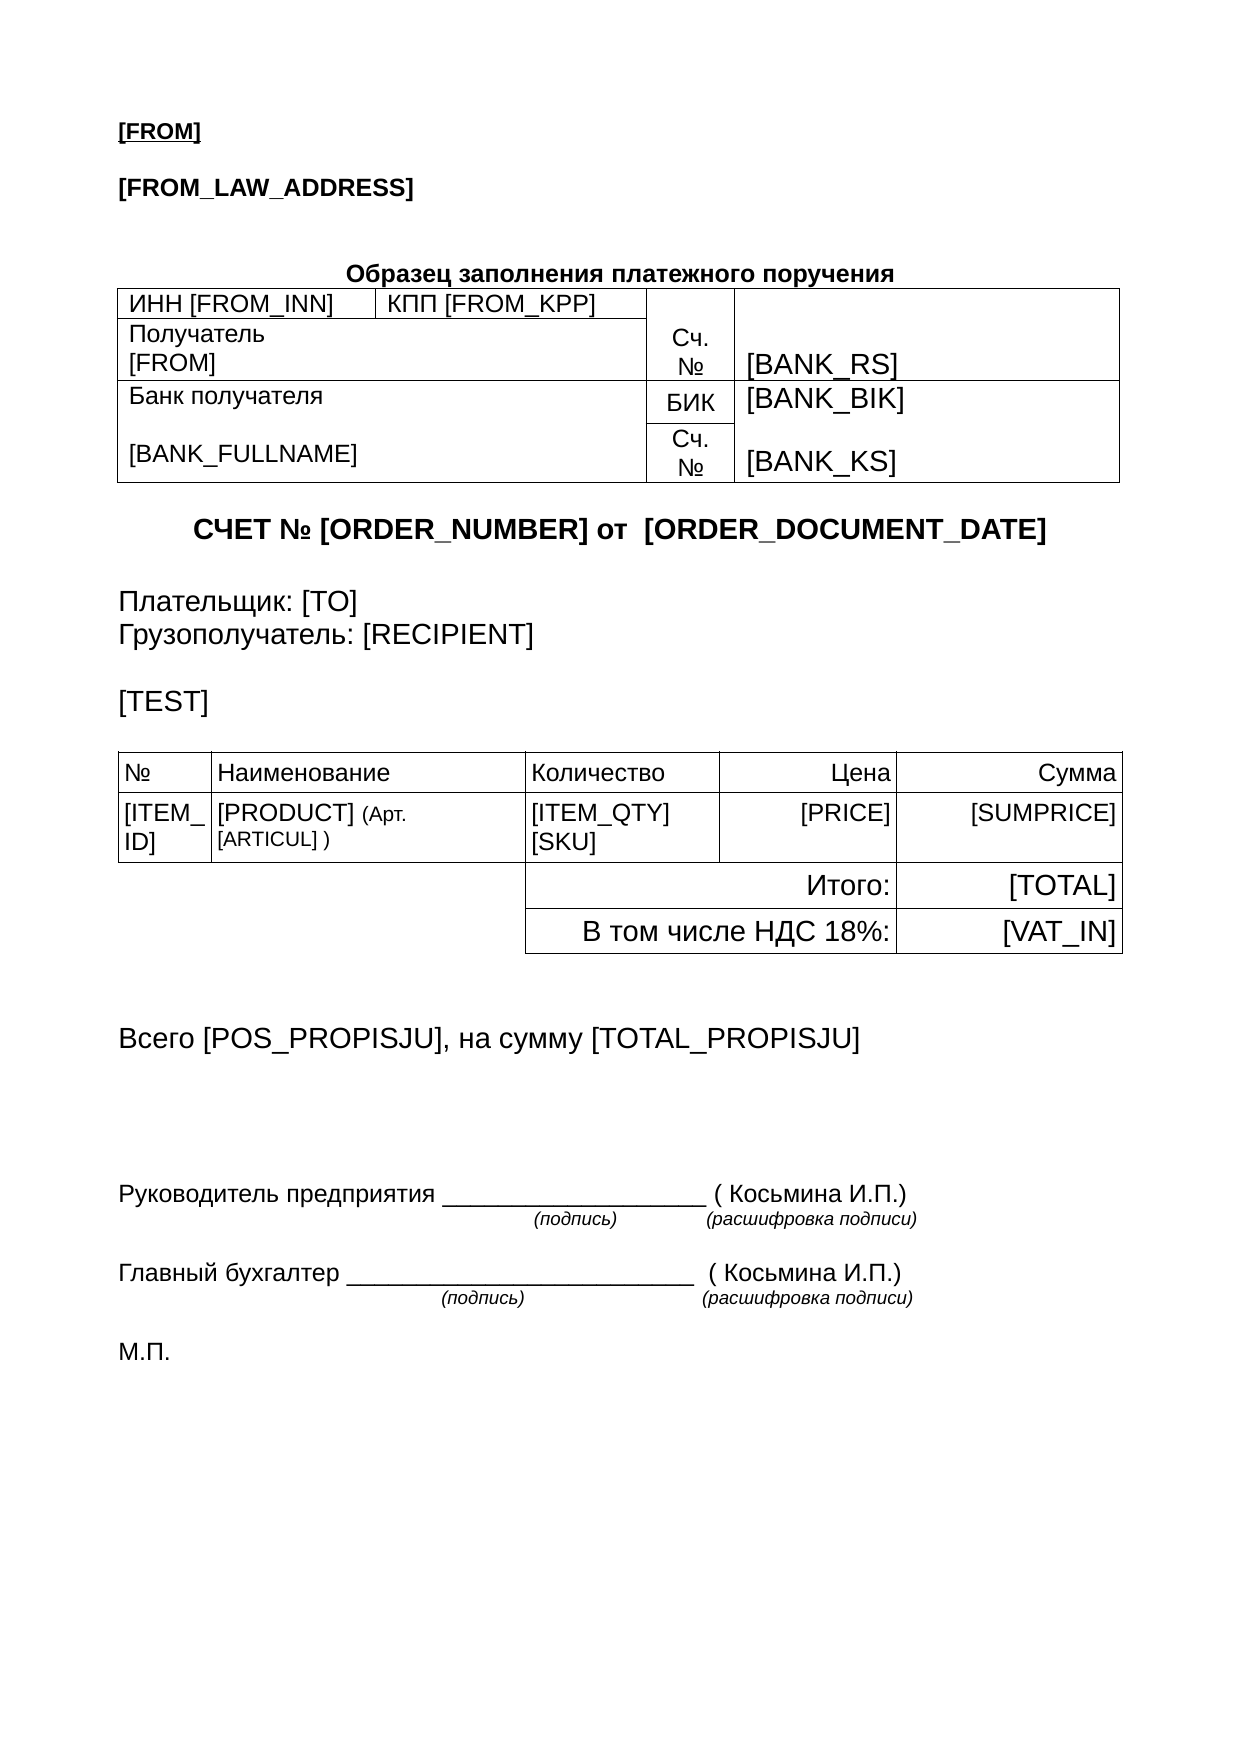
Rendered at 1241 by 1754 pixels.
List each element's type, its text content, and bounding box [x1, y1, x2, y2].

table_cell [BANK_BIK] [BANK_KS] [735, 381, 1119, 482]
table_header Сч. № [647, 289, 734, 380]
text СЧЕТ № [ORDER_NUMBER] от [ORDER_DOCUMENT_DATE] [118, 512, 1122, 545]
text Плательщик: [TO] [118, 584, 1122, 617]
text Главный бухгалтер _________________________ ( Косьмина И.П.) [118, 1258, 1122, 1287]
text [FROM] [118, 118, 1122, 144]
table_cell [118, 908, 525, 953]
text [TEST] [118, 684, 1122, 718]
table_cell [ITEM_QTY] [SKU] [526, 793, 719, 862]
table_cell Получатель [FROM] [118, 319, 646, 380]
table_header Итого: [526, 863, 896, 908]
table_cell [ITEM_ID] [119, 793, 211, 862]
table_header Сумма [897, 753, 1122, 792]
text М.П. [118, 1337, 1122, 1366]
table_cell Банк получателя [BANK_FULLNAME] [118, 381, 646, 482]
table_cell [PRODUCT] (Арт.[ARTICUL] ) [212, 793, 525, 862]
table_header [TOTAL] [897, 863, 1122, 908]
table_cell Сч. № [647, 424, 734, 482]
text Грузополучатель: [RECIPIENT] [118, 617, 1122, 651]
text (подпись) (расшифровка подписи) [456, 1208, 1122, 1229]
table_cell [SUMPRICE] [897, 793, 1122, 862]
table_cell [VAT_IN] [897, 909, 1122, 953]
table_header Наименование [212, 753, 525, 792]
text [FROM_LAW_ADDRESS] [118, 173, 1122, 202]
table_cell [PRICE] [720, 793, 896, 862]
text Руководитель предприятия ___________________ ( Косьмина И.П.) [118, 1179, 1122, 1208]
text Образец заполнения платежного поручения [118, 259, 1122, 288]
table_header Количество [526, 753, 719, 792]
table_cell В том числе НДС 18%: [526, 909, 896, 953]
table_header ИНН [FROM_INN] [118, 289, 375, 318]
table_header [118, 863, 525, 908]
text (подпись) (расшифровка подписи) [118, 1287, 1122, 1308]
table_header КПП [FROM_KPP] [376, 289, 646, 318]
table_header [BANK_RS] [735, 289, 1119, 380]
text Всего [POS_PROPISJU], на сумму [TOTAL_PROPISJU] [118, 1021, 1122, 1054]
table_cell БИК [647, 381, 734, 423]
table_header Цена [720, 753, 896, 792]
table_header № [119, 753, 211, 792]
